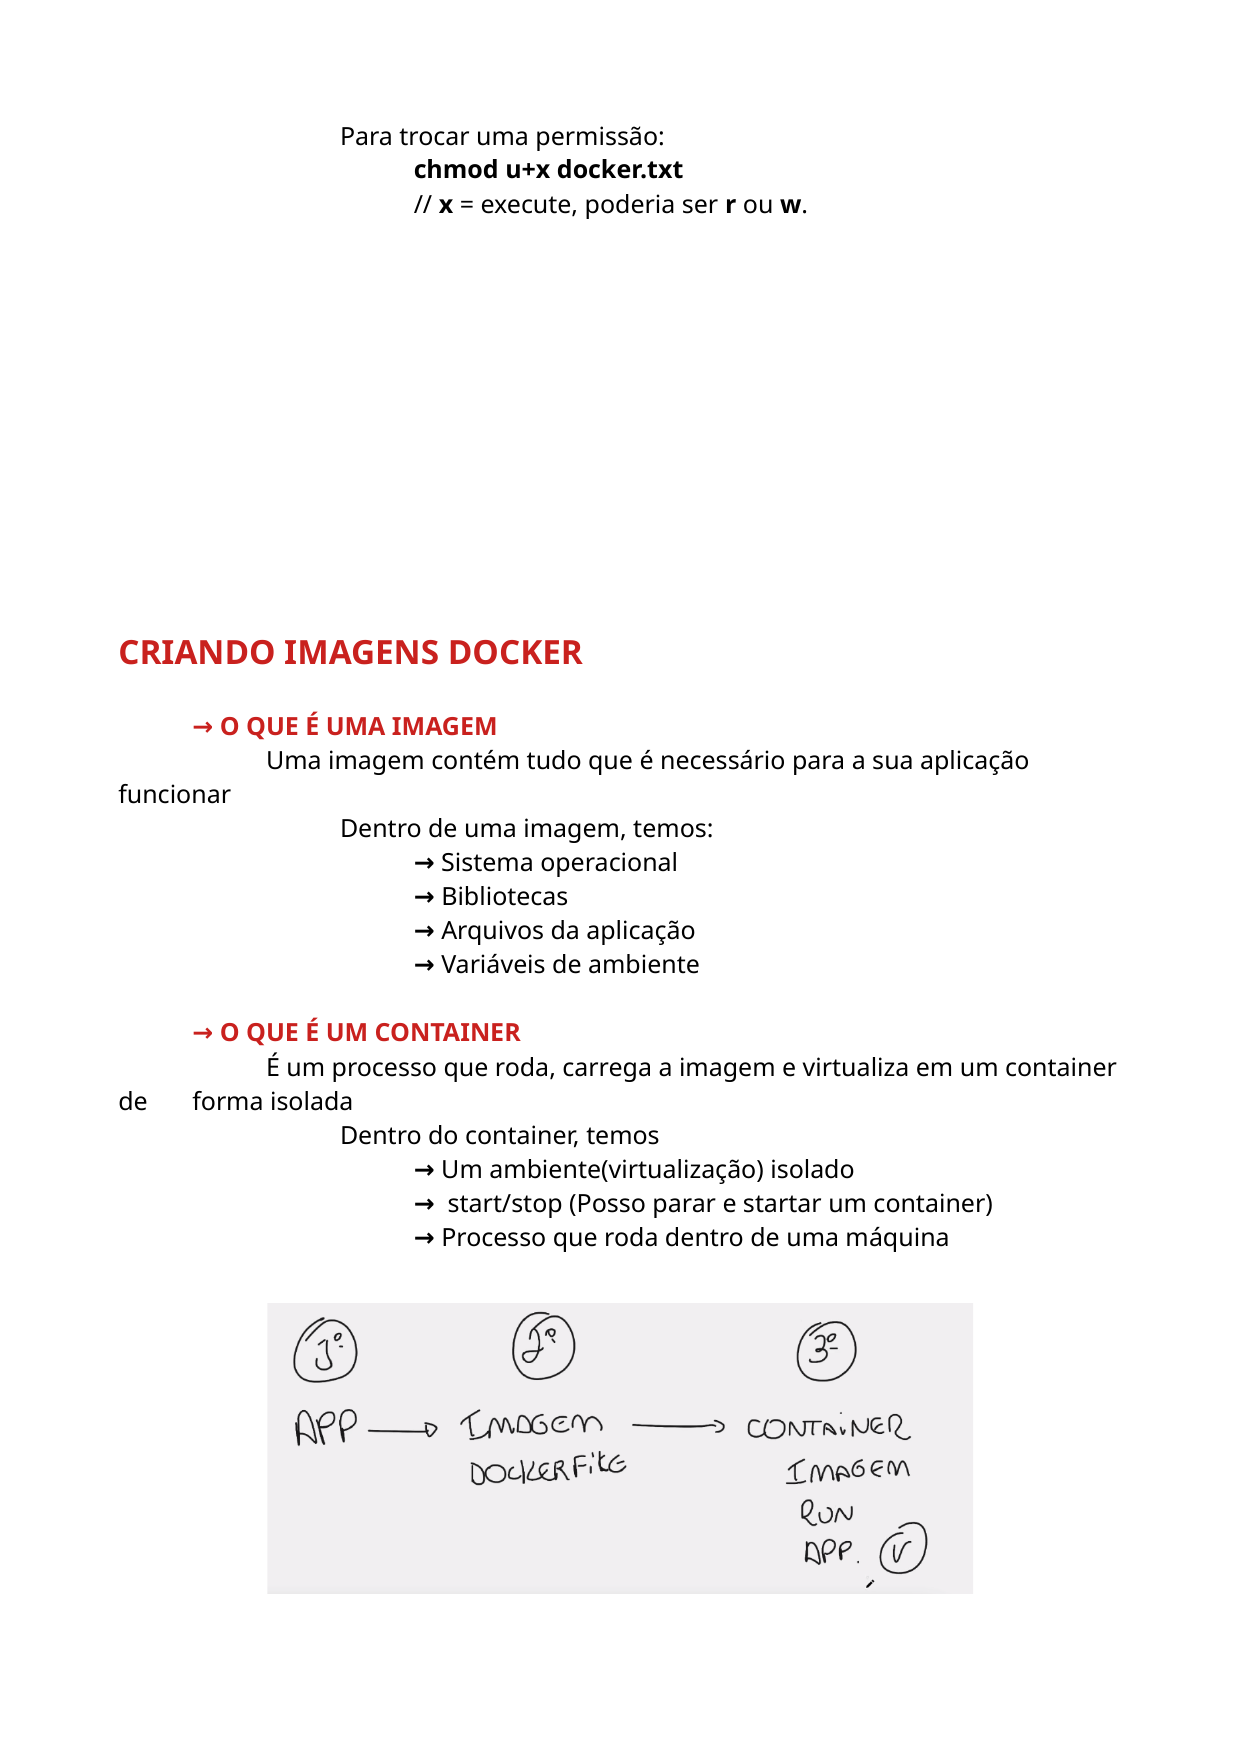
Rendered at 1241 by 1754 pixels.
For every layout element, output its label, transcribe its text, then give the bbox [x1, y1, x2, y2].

text → start/stop (Posso parar e startar um container) [118, 1185, 1122, 1219]
picture [267, 1303, 974, 1594]
text → Arquivos da aplicação [118, 913, 1122, 947]
text Para trocar uma permissão: [118, 118, 1122, 152]
text → O QUE É UMA IMAGEM [118, 708, 1122, 743]
text Dentro de uma imagem, temos: [118, 811, 1122, 845]
text → Bibliotecas [118, 879, 1122, 913]
text → O QUE É UM CONTAINER [118, 1015, 1122, 1049]
text → Variáveis de ambiente [118, 947, 1122, 981]
text → Sistema operacional [118, 845, 1122, 879]
text chmod u+x docker.txt [118, 152, 1122, 186]
text É um processo que roda, carrega a imagem e virtualiza em um container de forma isolada [118, 1049, 1122, 1117]
text // x = execute, poderia ser r ou w. [118, 186, 1122, 220]
text Uma imagem contém tudo que é necessário para a sua aplicação funcionar [118, 743, 1122, 811]
text → Um ambiente(virtualização) isolado [118, 1151, 1122, 1185]
text → Processo que roda dentro de uma máquina [118, 1219, 1122, 1253]
text CRIANDO IMAGENS DOCKER [118, 629, 1122, 674]
text Dentro do container, temos [118, 1117, 1122, 1151]
